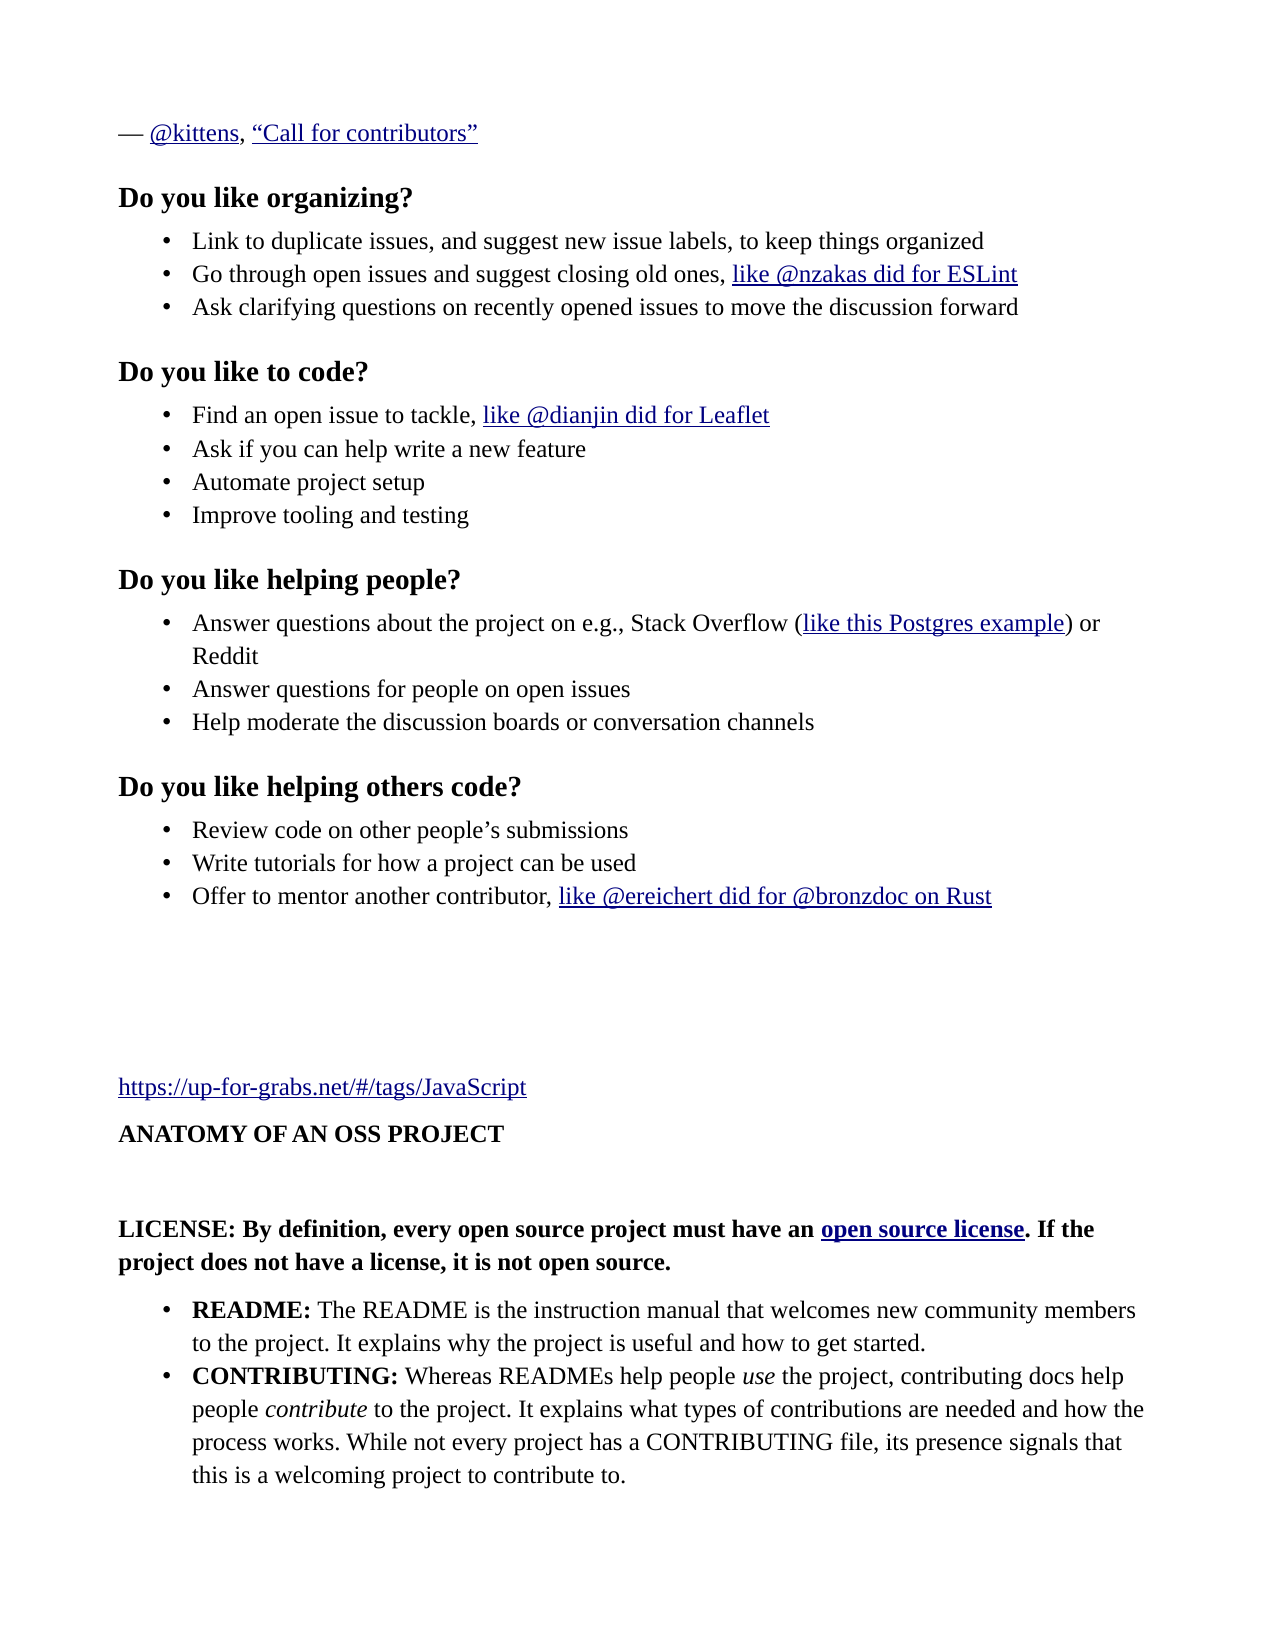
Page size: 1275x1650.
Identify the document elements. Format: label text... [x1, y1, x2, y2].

list Review code on other people’s submissions [162, 815, 1157, 844]
list Ask clarifying questions on recently opened issues to move the discussion forward [162, 292, 1157, 321]
list Offer to mentor another contributor, like @ereichert did for @bronzdoc on Rust [162, 881, 1157, 910]
list Link to duplicate issues, and suggest new issue labels, to keep things organized [162, 226, 1157, 255]
list README: The README is the instruction manual that welcomes new community members to the project. It explains why the project is useful and how to get started. [162, 1295, 1157, 1357]
text https://up-for-grabs.net/#/tags/JavaScript [118, 1072, 1157, 1100]
list Answer questions for people on open issues [162, 674, 1157, 703]
list Automate project setup [162, 467, 1157, 495]
list Ask if you can help write a new feature [162, 434, 1157, 462]
list Improve tooling and testing [162, 500, 1157, 528]
subtitle Do you like organizing? [118, 180, 1157, 214]
text ANATOMY OF AN OSS PROJECT [118, 1119, 1157, 1148]
list Go through open issues and suggest closing old ones, like @nzakas did for ESLint [162, 259, 1157, 288]
subtitle Do you like helping others code? [118, 769, 1157, 803]
subtitle Do you like to code? [118, 354, 1157, 388]
list Find an open issue to tackle, like @dianjin did for Leaflet [162, 401, 1157, 429]
text — @kittens, “Call for contributors” [118, 118, 1157, 147]
subtitle Do you like helping people? [118, 562, 1157, 595]
text LICENSE: By definition, every open source project must have an open source license. If the project does not have a license, it is not open source. [118, 1214, 1157, 1276]
list CONTRIBUTING: Whereas READMEs help people use the project, contributing docs help people contribute to the project. It explains what types of contributions are needed and how the process works. While not every project has a CONTRIBUTING file, its presence signals that this is a welcoming project to contribute to. [162, 1361, 1157, 1489]
list Help moderate the discussion boards or conversation channels [162, 707, 1157, 736]
list Write tutorials for how a project can be used [162, 848, 1157, 877]
list Answer questions about the project on e.g., Stack Overflow (like this Postgres example) or Reddit [162, 608, 1157, 670]
